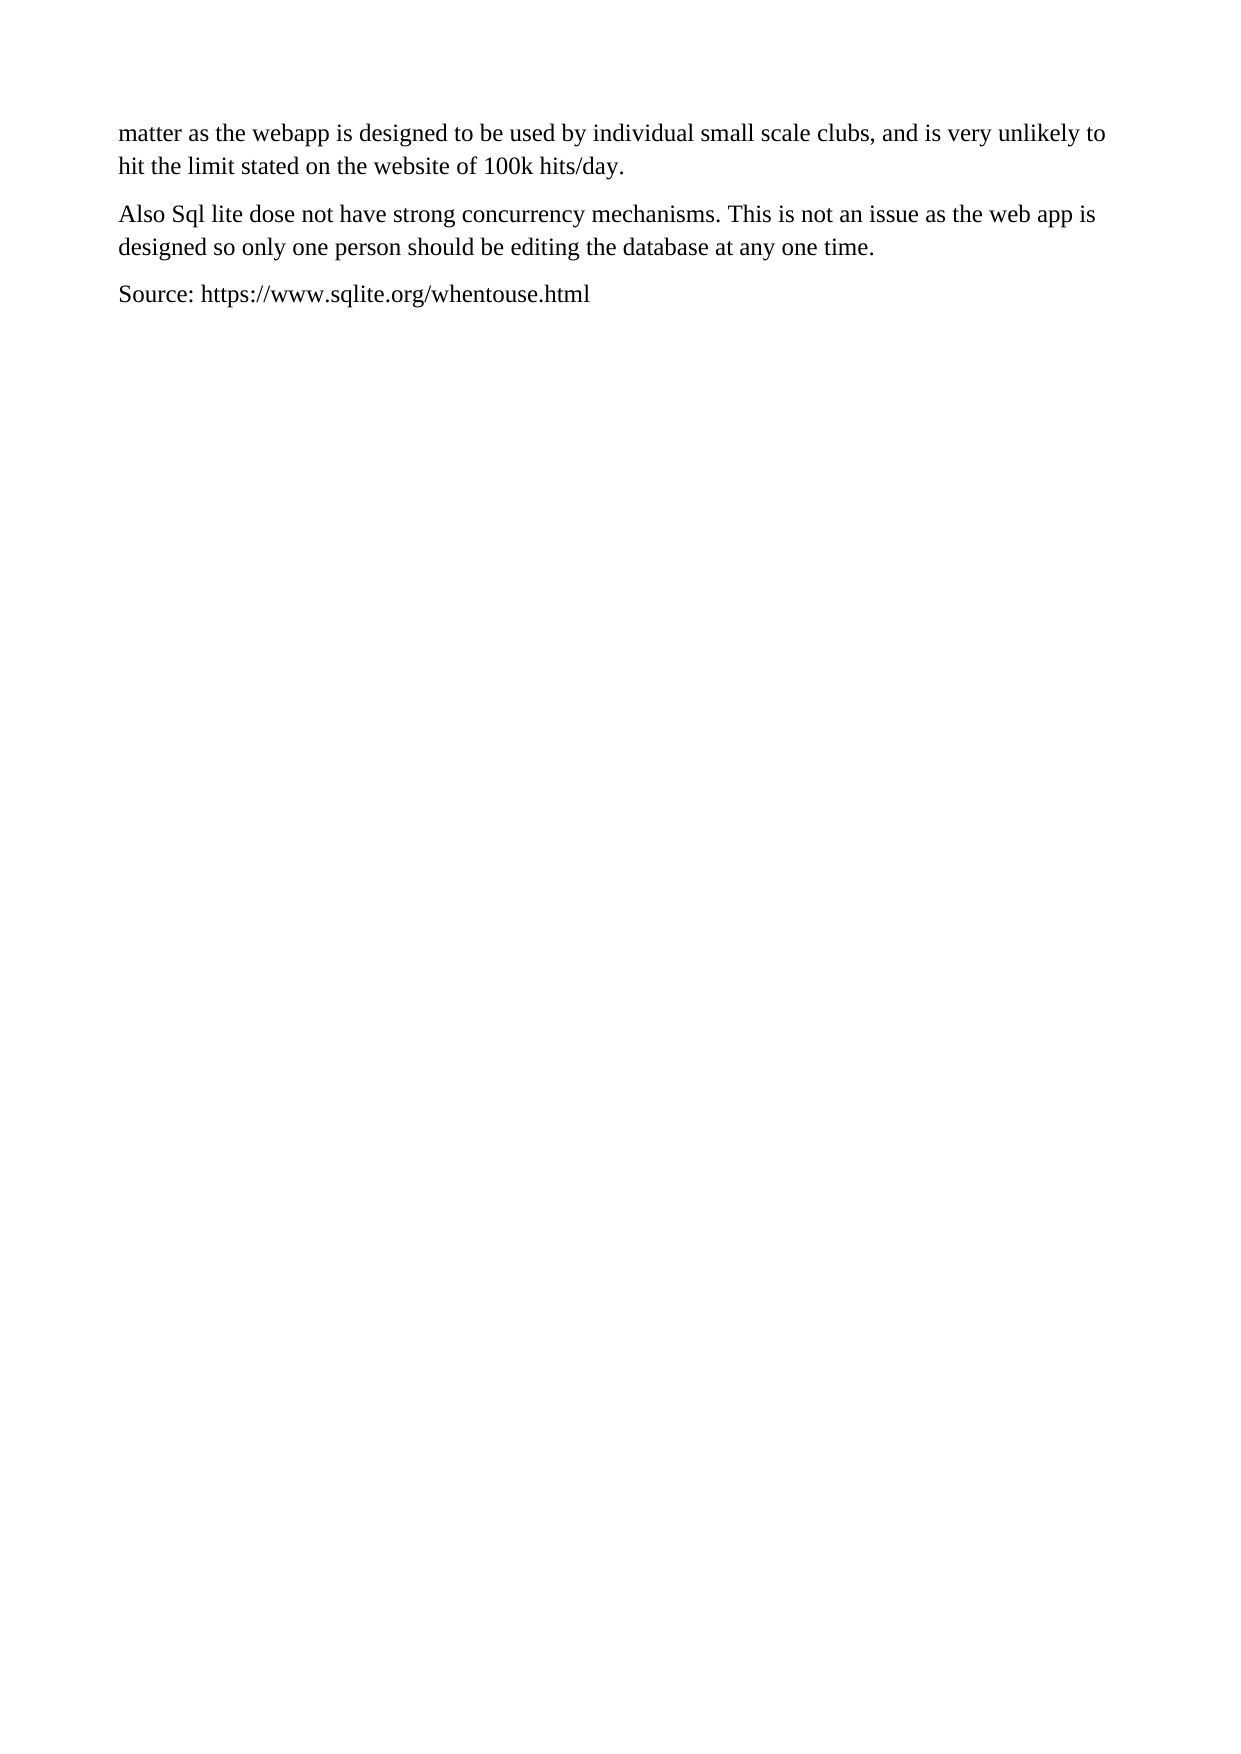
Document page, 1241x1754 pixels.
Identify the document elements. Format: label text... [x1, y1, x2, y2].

text matter as the webapp is designed to be used by individual small scale clubs, and is very unlikely to hit the limit stated on the website of 100k hits/day. [118, 118, 1122, 180]
text Also Sql lite dose not have strong concurrency mechanisms. This is not an issue as the web app is designed so only one person should be editing the database at any one time. [118, 199, 1122, 261]
text Source: https://www.sqlite.org/whentouse.html [118, 279, 1122, 308]
